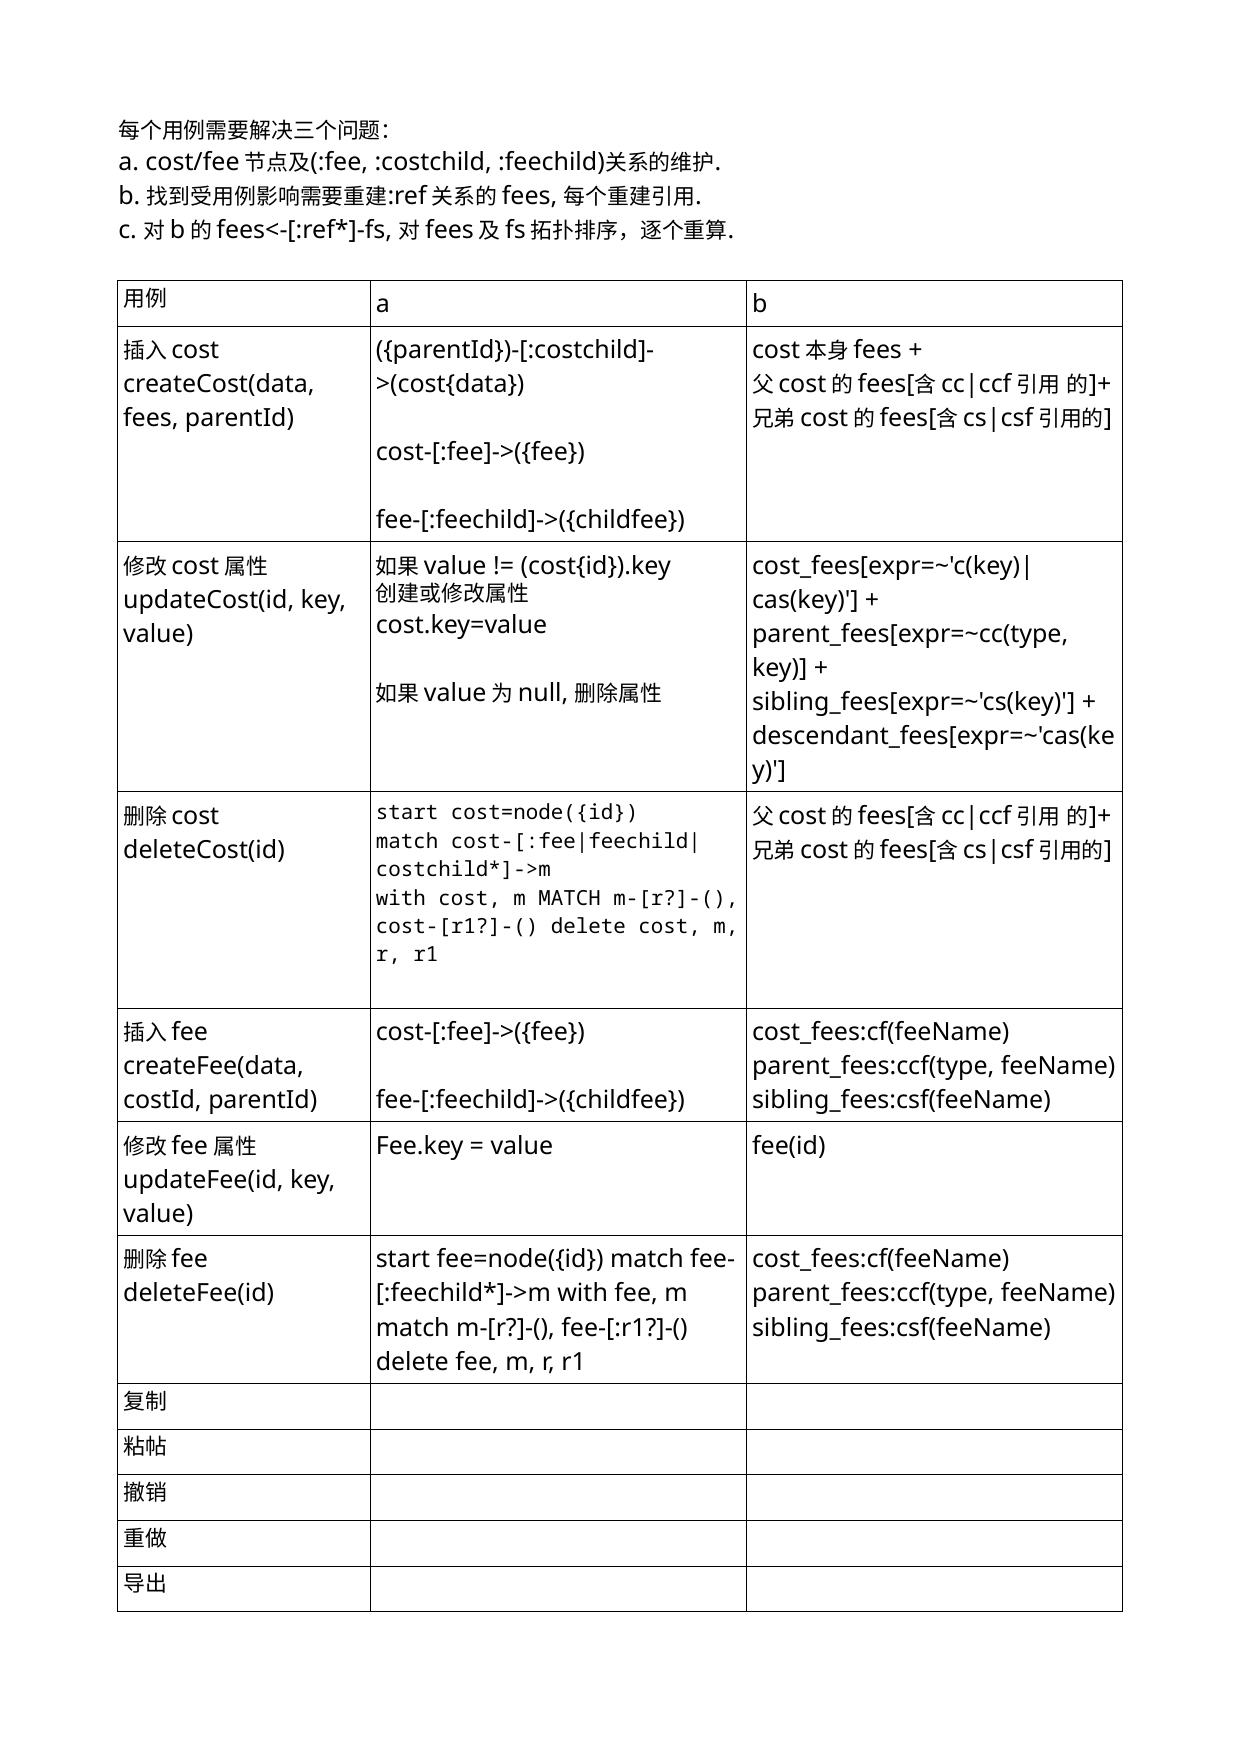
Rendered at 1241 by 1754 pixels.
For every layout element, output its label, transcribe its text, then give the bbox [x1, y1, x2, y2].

table_cell cost_fees:cf(feeName) parent_fees:ccf(type, feeName) sibling_fees:csf(feeName) [747, 1236, 1122, 1383]
table_cell cost_fees[expr=~'c(key)|cas(key)'] + parent_fees[expr=~cc(type, key)] + sibling_fees[expr=~'cs(key)'] + descendant_fees[expr=~'cas(key)'] [747, 542, 1122, 791]
table_cell [747, 1430, 1122, 1474]
table_cell 删除cost deleteCost(id) [118, 792, 370, 1008]
table_cell ({parentId})-[:costchild]->(cost{data}) cost-[:fee]->({fee}) fee-[:feechild]->({childfee}) [371, 327, 746, 541]
table_cell 粘帖 [118, 1430, 370, 1474]
table_cell start cost=node({id}) match cost-[:fee|feechild|costchild*]->m with cost, m MATCH m-[r?]-(), cost-[r1?]-() delete cost, m, r, r1 [371, 792, 746, 1008]
table_cell 重做 [118, 1521, 370, 1566]
table_cell Fee.key = value [371, 1122, 746, 1235]
table_cell cost_fees:cf(feeName) parent_fees:ccf(type, feeName) sibling_fees:csf(feeName) [747, 1009, 1122, 1121]
table_header b [747, 281, 1122, 326]
table_cell 复制 [118, 1384, 370, 1429]
table_cell [747, 1384, 1122, 1429]
table_cell [747, 1521, 1122, 1566]
table_cell [371, 1475, 746, 1520]
text b. 找到受用例影响需要重建:ref关系的fees, 每个重建引用. [118, 178, 1122, 212]
table_cell [747, 1475, 1122, 1520]
table_cell 如果value != (cost{id}).key 创建或修改属性 cost.key=value 如果value为null, 删除属性 [371, 542, 746, 791]
table_cell [371, 1384, 746, 1429]
table_cell cost-[:fee]->({fee}) fee-[:feechild]->({childfee}) [371, 1009, 746, 1121]
table_header a [371, 281, 746, 326]
table_cell [371, 1521, 746, 1566]
table_cell 父cost的fees[含cc|ccf引用 的]+ 兄弟cost的fees[含cs|csf引用的] [747, 792, 1122, 1008]
table_cell [371, 1430, 746, 1474]
table_cell [747, 1567, 1122, 1611]
text 每个用例需要解决三个问题： [118, 118, 1122, 144]
text a. cost/fee节点及(:fee, :costchild, :feechild)关系的维护. [118, 144, 1122, 178]
table_cell 插入fee createFee(data, costId, parentId) [118, 1009, 370, 1121]
table_cell 删除fee deleteFee(id) [118, 1236, 370, 1383]
text c. 对b的fees<-[:ref*]-fs, 对fees及fs拓扑排序，逐个重算. [118, 212, 1122, 246]
table_cell 修改cost属性 updateCost(id, key, value) [118, 542, 370, 791]
table_cell 修改fee属性 updateFee(id, key, value) [118, 1122, 370, 1235]
table_cell [371, 1567, 746, 1611]
table_header 用例 [118, 281, 370, 326]
table_cell 撤销 [118, 1475, 370, 1520]
table_cell 插入cost createCost(data, fees, parentId) [118, 327, 370, 541]
table_cell 导出 [118, 1567, 370, 1611]
table_cell cost本身fees + 父cost的fees[含cc|ccf引用 的]+ 兄弟cost的fees[含cs|csf引用的] [747, 327, 1122, 541]
table_cell start fee=node({id}) match fee-[:feechild*]->m with fee, m match m-[r?]-(), fee-[:r1?]-() delete fee, m, r, r1 [371, 1236, 746, 1383]
table_cell fee(id) [747, 1122, 1122, 1235]
